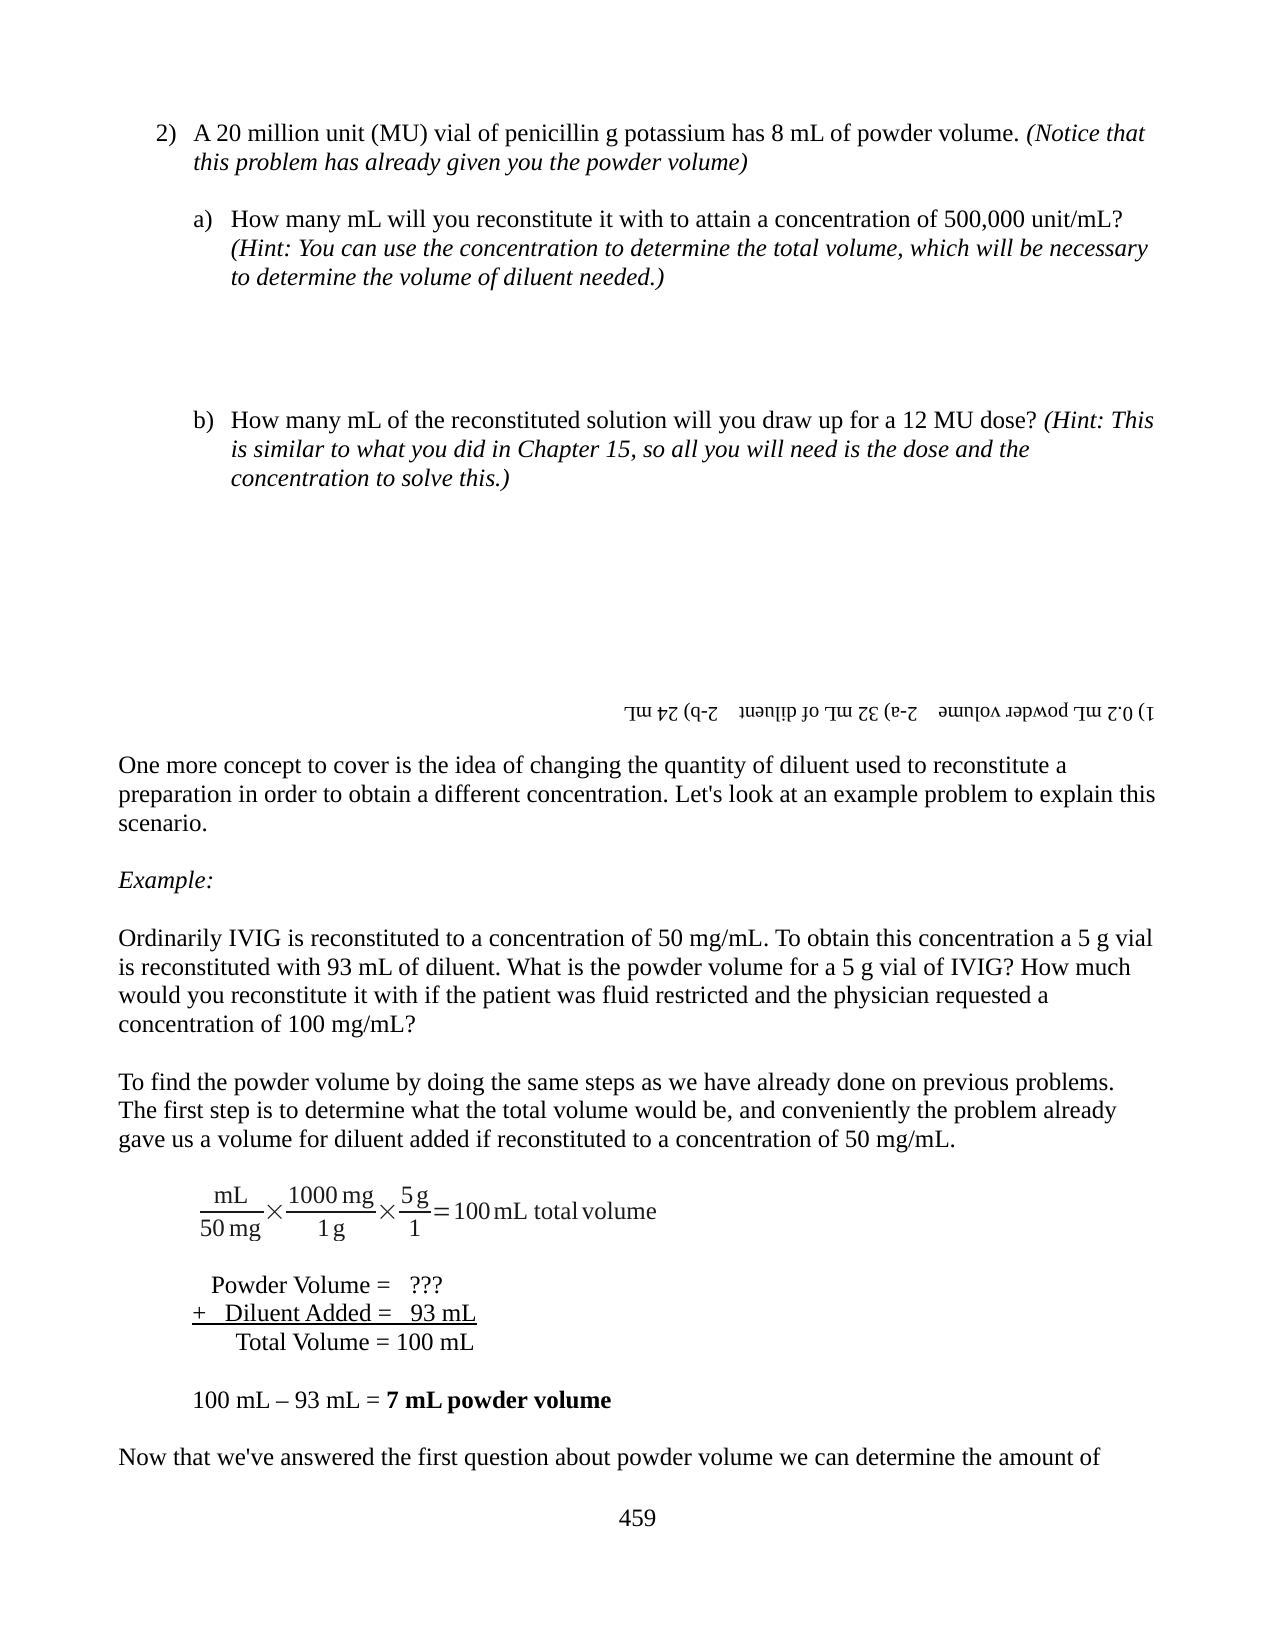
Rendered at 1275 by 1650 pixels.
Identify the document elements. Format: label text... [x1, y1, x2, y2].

text One more concept to cover is the idea of changing the quantity of diluent used to reconstitute a preparation in order to obtain a different concentration. Let's look at an example problem to explain this scenario. [118, 751, 1157, 837]
text To find the powder volume by doing the same steps as we have already done on previous problems. The first step is to determine what the total volume would be, and conveniently the problem already gave us a volume for diluent added if reconstituted to a concentration of 50 mg/mL. [118, 1067, 1157, 1153]
list How many mL of the reconstituted solution will you draw up for a 12 MU dose? (Hint: This is similar to what you did in Chapter 15, so all you will need is the dose and the concentration to solve this.) [193, 406, 1157, 492]
text 100 mL – 93 mL = 7 mL powder volume [192, 1385, 1157, 1413]
text Total Volume = 100 mL [192, 1327, 1157, 1356]
text Now that we've answered the first question about powder volume we can determine the amount of [118, 1442, 1157, 1471]
list How many mL will you reconstitute it with to attain a concentration of 500,000 unit/mL? (Hint: You can use the concentration to determine the total volume, which will be necessary to determine the volume of diluent needed.) [193, 204, 1157, 291]
text + Diluent Added = 93 mL [192, 1298, 1157, 1327]
text Ordinarily IVIG is reconstituted to a concentration of 50 mg/mL. To obtain this concentration a 5 g vial is reconstituted with 93 mL of diluent. What is the powder volume for a 5 g vial of IVIG? How much would you reconstitute it with if the patient was fluid restricted and the physician requested a concentration of 100 mg/mL? [118, 923, 1157, 1038]
list A 20 million unit (MU) vial of penicillin g potassium has 8 mL of powder volume. (Notice that this problem has already given you the powder volume) [156, 118, 1157, 176]
text Powder Volume = ??? [192, 1270, 1157, 1298]
text Example: [118, 866, 1157, 894]
